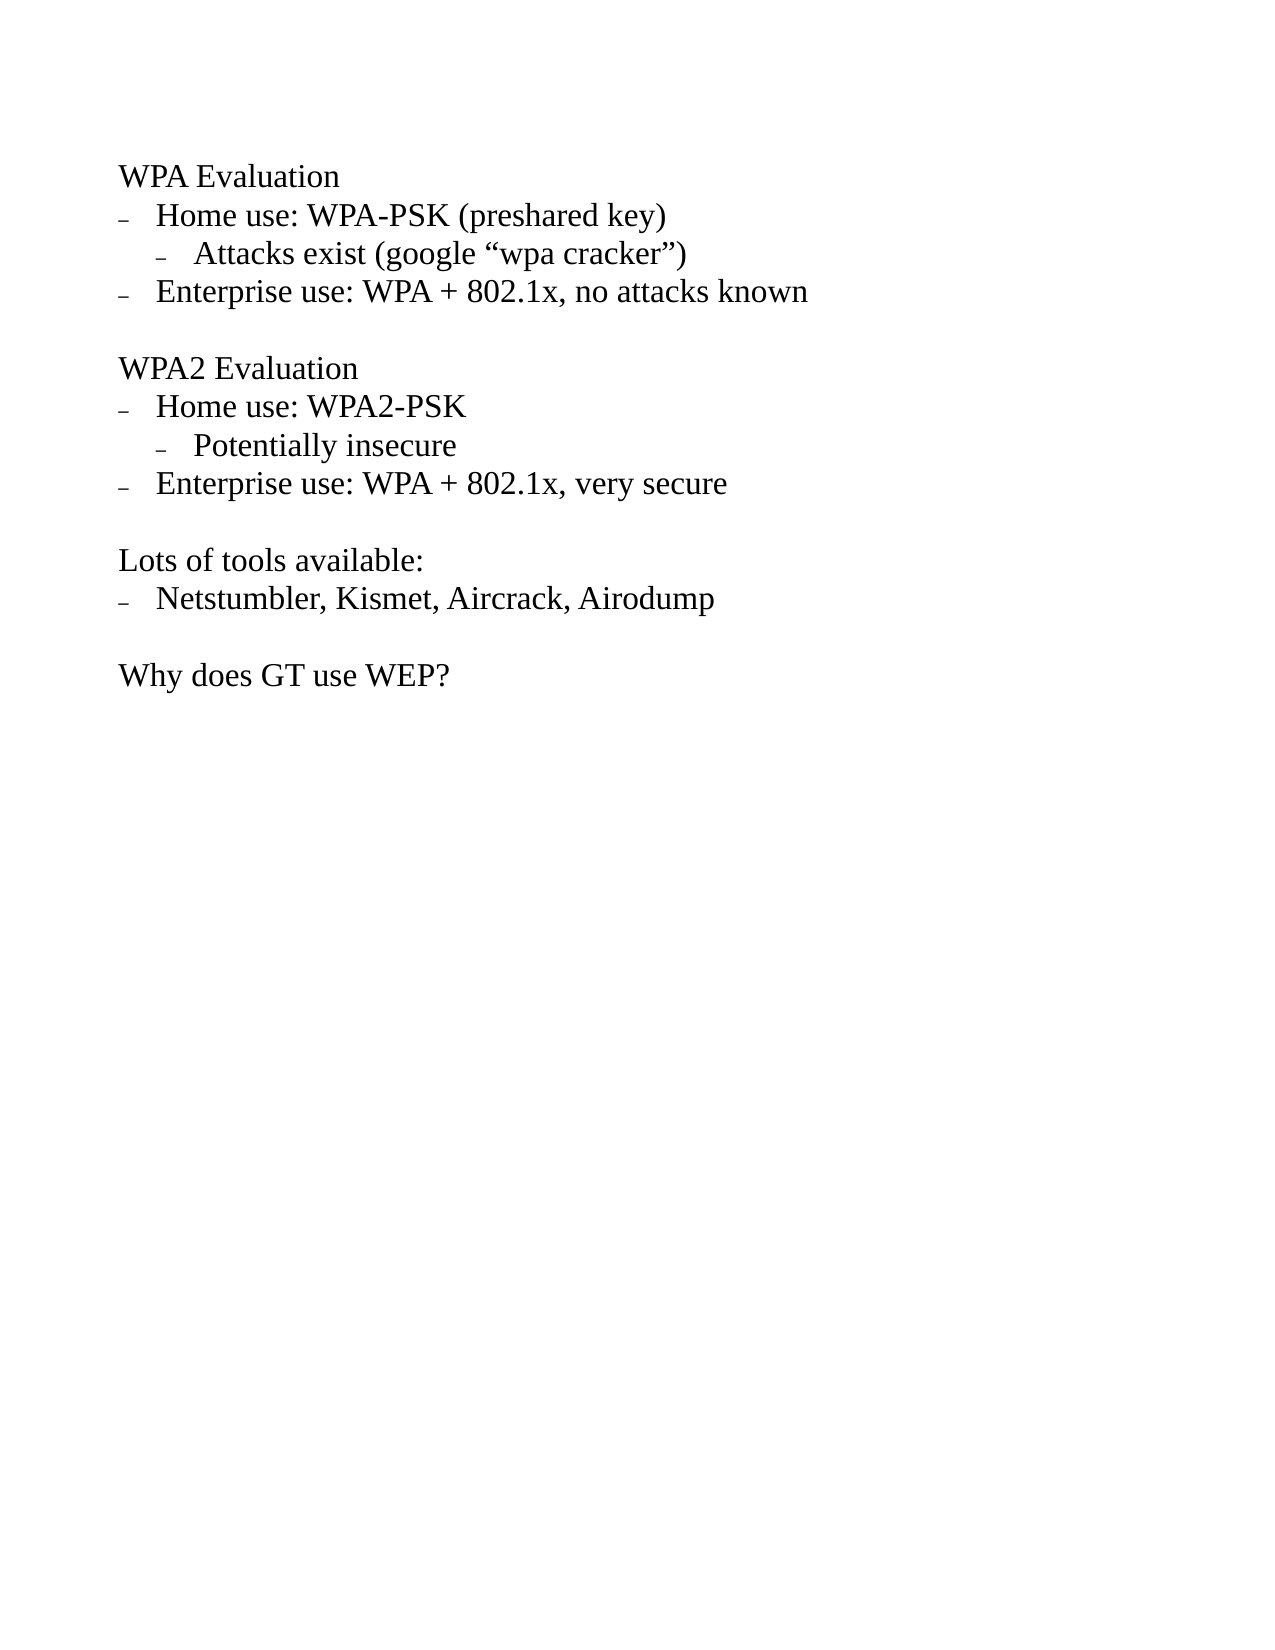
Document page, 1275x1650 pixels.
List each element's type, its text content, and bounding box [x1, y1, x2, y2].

text WPA Evaluation [118, 156, 1157, 195]
text Why does GT use WEP? [118, 655, 1157, 693]
text WPA2 Evaluation [118, 348, 1157, 386]
list Home use: WPA-PSK (preshared key) [118, 195, 1157, 233]
list Enterprise use: WPA + 802.1x, very secure [118, 463, 1157, 501]
list Enterprise use: WPA + 802.1x, no attacks known [118, 271, 1157, 310]
list Netstumbler, Kismet, Aircrack, Airodump [118, 578, 1157, 616]
text Lots of tools available: [118, 540, 1157, 578]
list Potentially insecure [156, 425, 1157, 463]
list Attacks exist (google “wpa cracker”) [156, 233, 1157, 271]
list Home use: WPA2-PSK [118, 386, 1157, 425]
